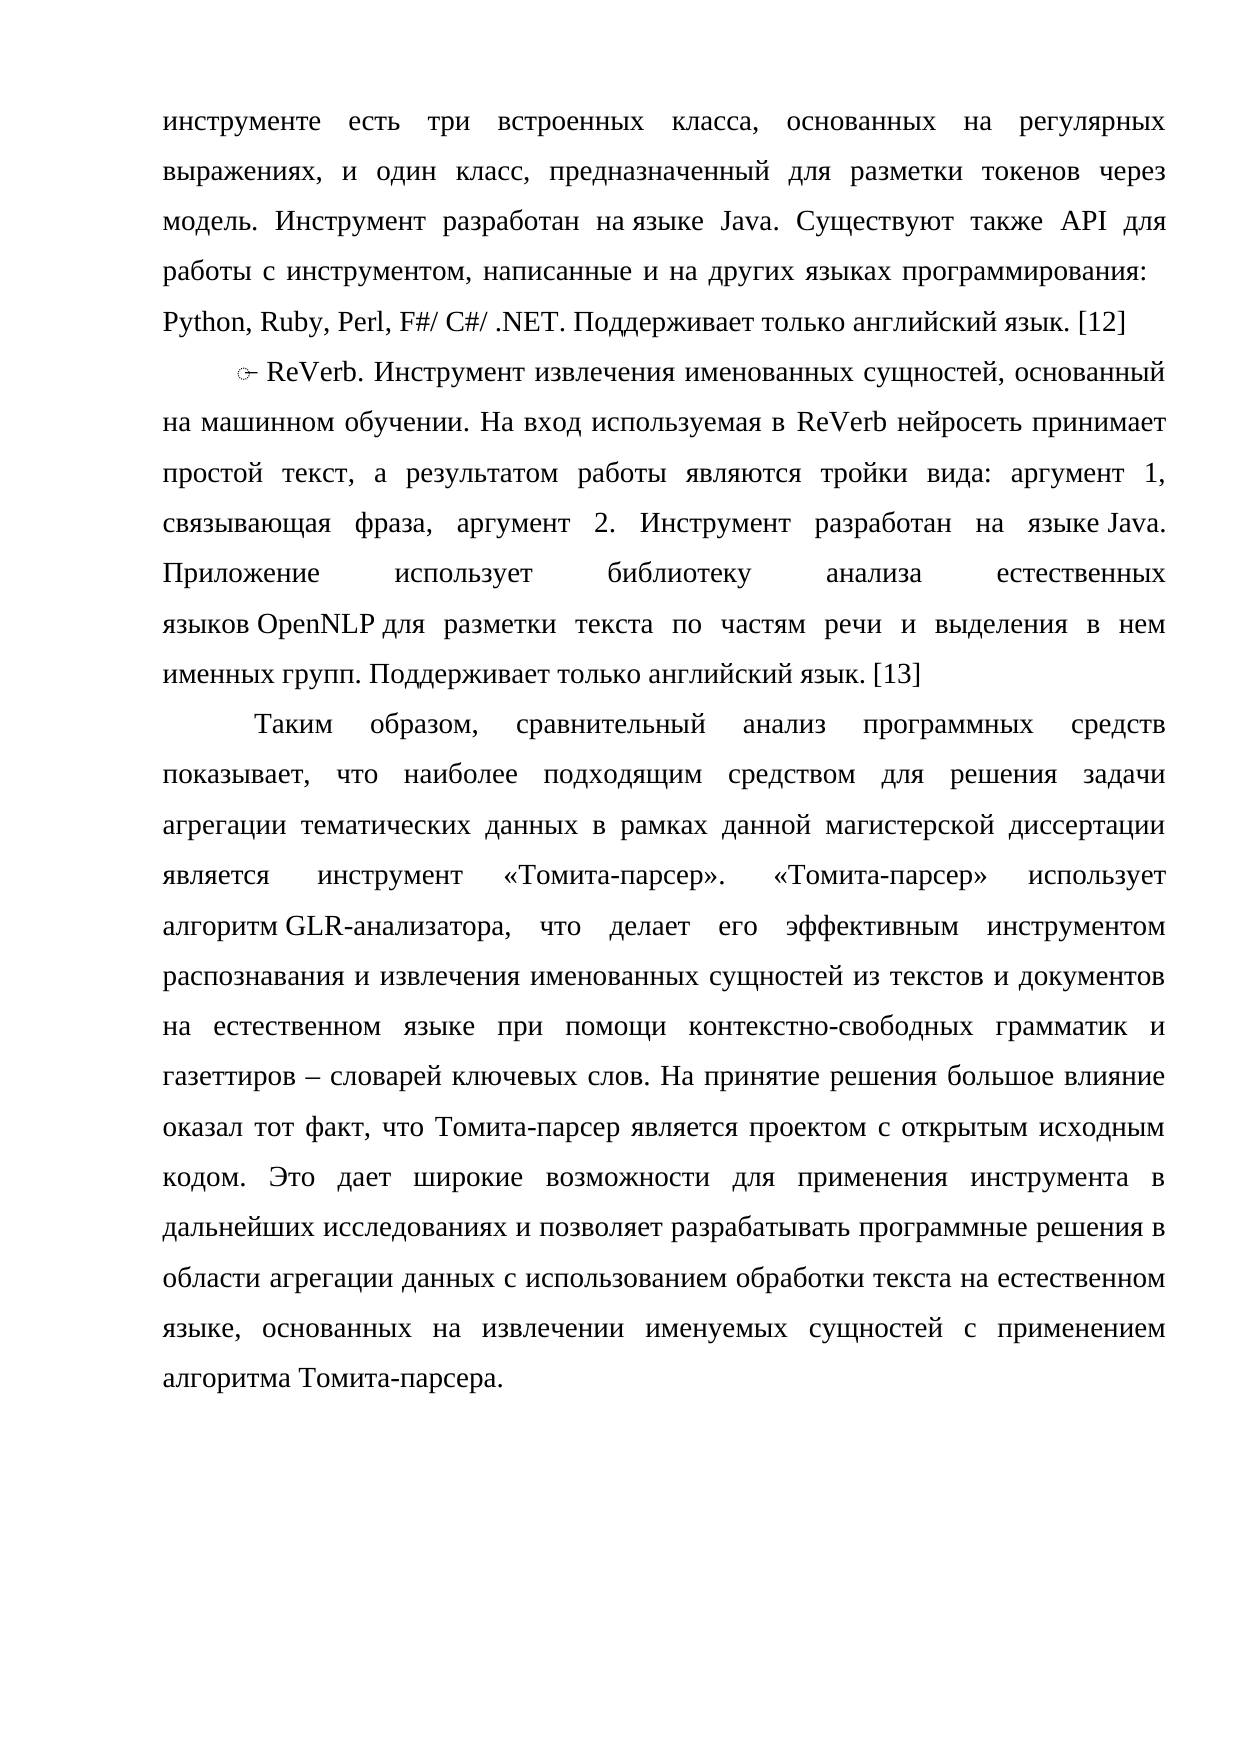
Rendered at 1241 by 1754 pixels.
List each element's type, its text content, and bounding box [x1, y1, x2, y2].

text Таким образом, сравнительный анализ программных средств показывает, что наиболее подходящим средством для решения задачи агрегации тематических данных в рамках данной магистерской диссертации является инструмент «Томита-парсер». «Томита-парсер» использует алгоритм GLR-анализатора, что делает его эффективным инструментом распознавания и извлечения именованных сущностей из текстов и документов на естественном языке при помощи контекстно-свободных грамматик и газеттиров – словарей ключевых слов. На принятие решения большое влияние оказал тот факт, что Томита-парсер является проектом с открытым исходным кодом. Это дает широкие возможности для применения инструмента в дальнейших исследованиях и позволяет разрабатывать программные решения в области агрегации данных с использованием обработки текста на естественном языке, основанных на извлечении именуемых сущностей с применением алгоритма Томита-парсера. [162, 706, 1166, 1394]
list инструменте есть три встроенных класса, основанных на регулярных выражениях, и один класс, предназначенный для разметки токенов через модель. Инструмент разработан на языке Java. Существуют также API для работы с инструментом, написанные и на других языках программирования: Python, Ruby, Perl, F#/ C#/ .NET. Поддерживает только английский язык. [12] [162, 103, 1166, 337]
list ReVerb. Инструмент извлечения именованных сущностей, основанный на машинном обучении. На вход используемая в ReVerb нейросеть принимает простой текст, а результатом работы являются тройки вида: аргумент 1, связывающая фраза, аргумент 2. Инструмент разработан на языке Java. Приложение использует библиотеку анализа естественных языков OpenNLP для разметки текста по частям речи и выделения в нем именных групп. Поддерживает только английский язык. [13] [162, 354, 1166, 689]
